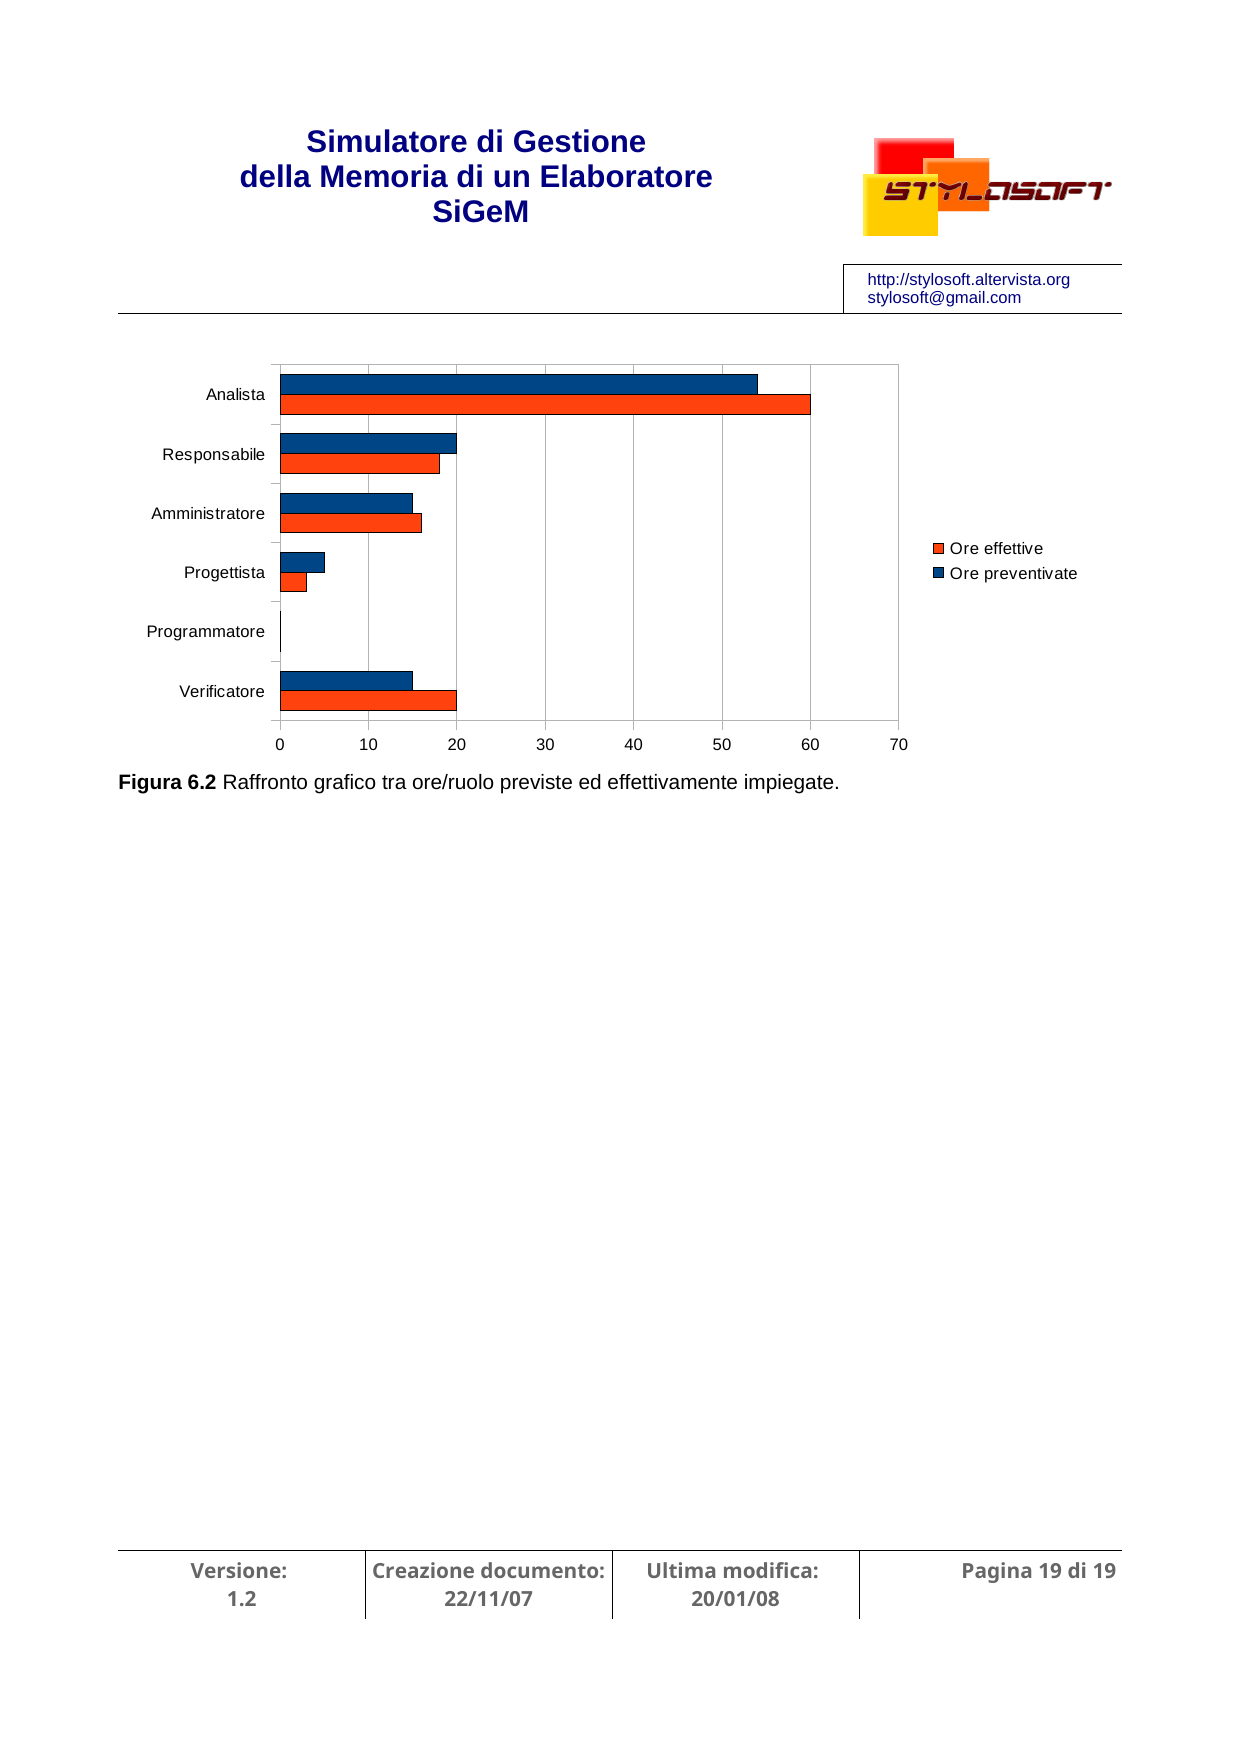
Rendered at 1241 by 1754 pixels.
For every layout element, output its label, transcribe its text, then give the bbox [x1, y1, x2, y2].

text Figura 6.2 Raffronto grafico tra ore/ruolo previste ed effettivamente impiegate. [118, 357, 1122, 794]
picture [848, 123, 1117, 247]
